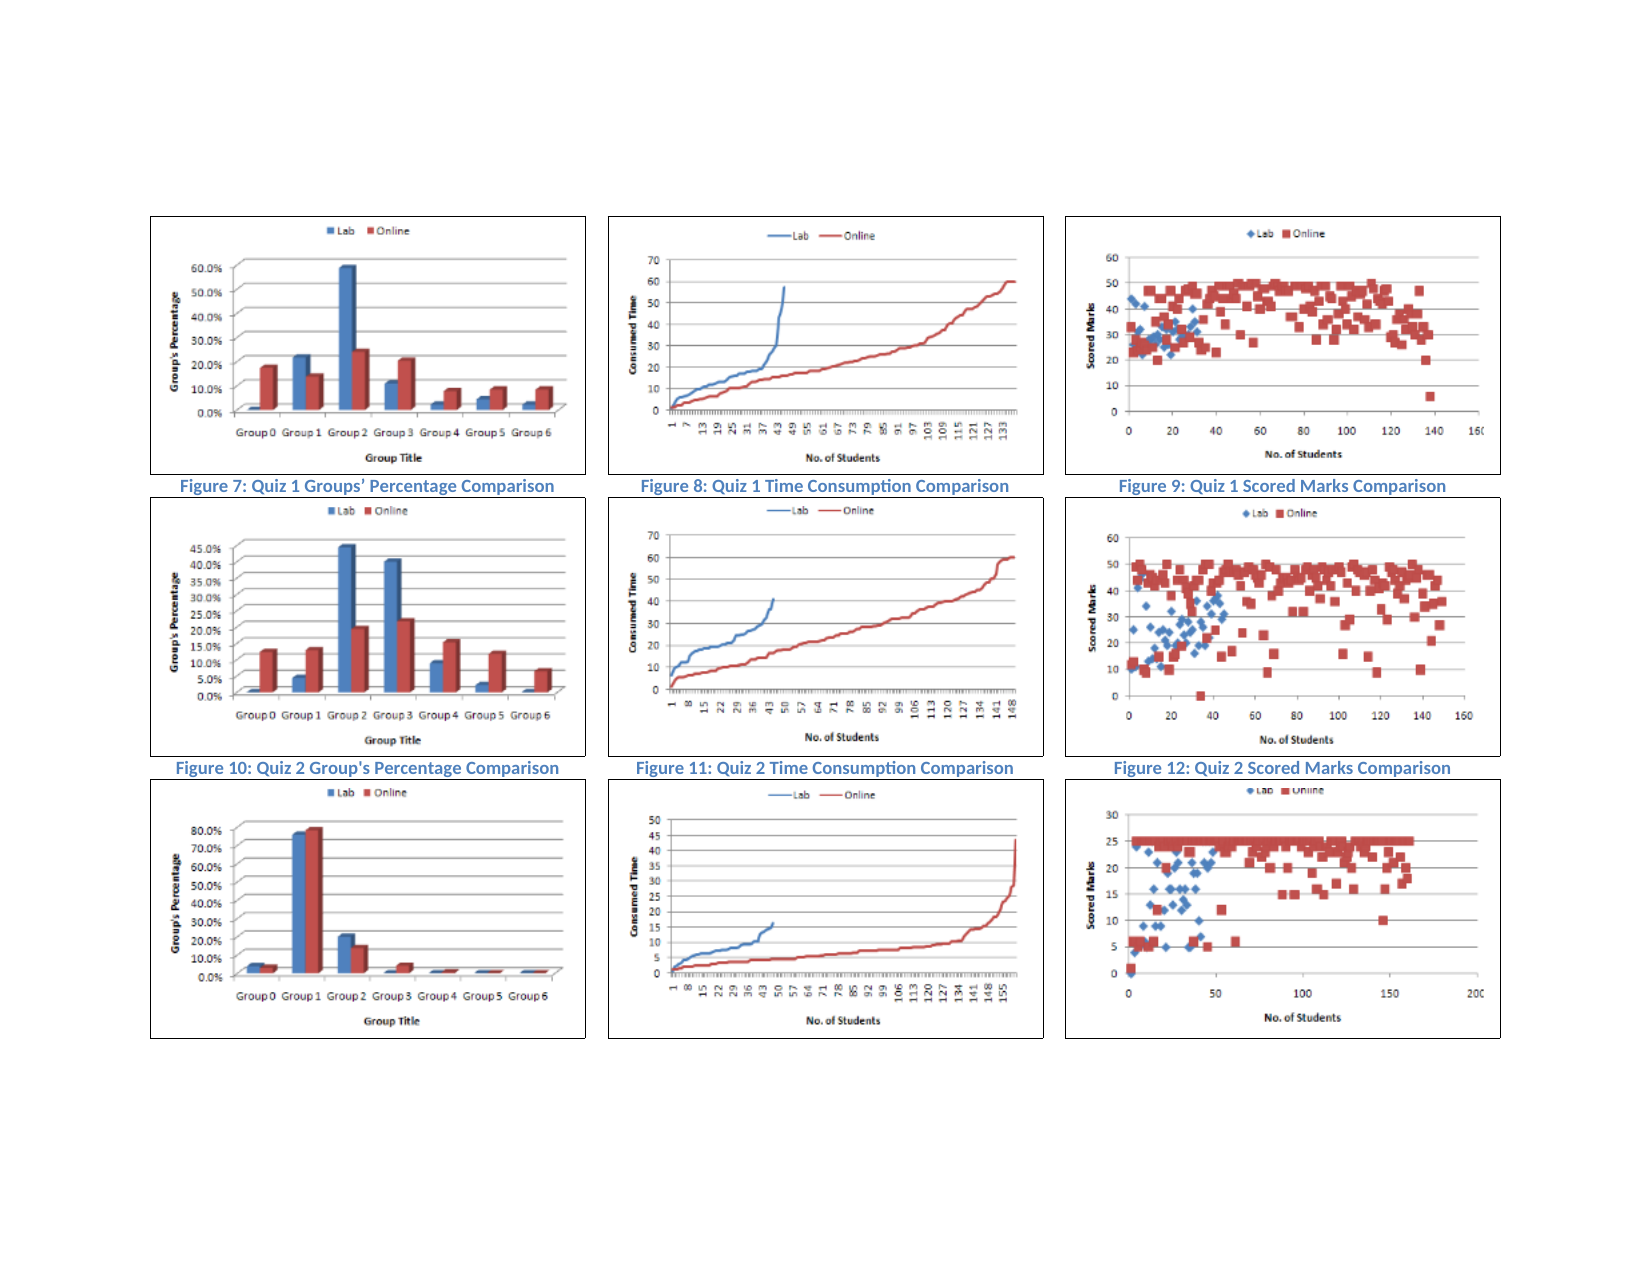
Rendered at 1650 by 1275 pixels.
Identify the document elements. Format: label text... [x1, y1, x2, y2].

picture [166, 506, 569, 748]
table_header Figure 9: Quiz 1 Scored Marks Comparison [1054, 216, 1511, 497]
table_cell [1066, 780, 1500, 1038]
table_cell [1044, 779, 1054, 1038]
table_cell [596, 779, 608, 1038]
picture [166, 788, 569, 1030]
picture [166, 224, 569, 466]
table_cell [151, 780, 585, 1038]
table_cell Figure 12: Quiz 2 Scored Marks Comparison [1054, 497, 1511, 779]
picture [1081, 506, 1484, 748]
table_cell [1054, 779, 1065, 1038]
picture [624, 788, 1027, 1030]
picture [1081, 224, 1484, 466]
table_header Figure 7: Quiz 1 Groups’ Percentage Comparison [139, 216, 596, 497]
table_cell Figure 11: Quiz 2 Time Consumption Comparison [596, 497, 1054, 779]
table_cell [609, 780, 1043, 1038]
table_cell [586, 779, 596, 1038]
table_cell [139, 779, 150, 1038]
picture [1081, 788, 1484, 1030]
picture [624, 506, 1027, 748]
table_cell [1501, 779, 1511, 1038]
picture [624, 224, 1027, 466]
table_cell Figure 10: Quiz 2 Group's Percentage Comparison [139, 497, 596, 779]
table_header Figure 8: Quiz 1 Time Consumption Comparison [596, 216, 1054, 497]
